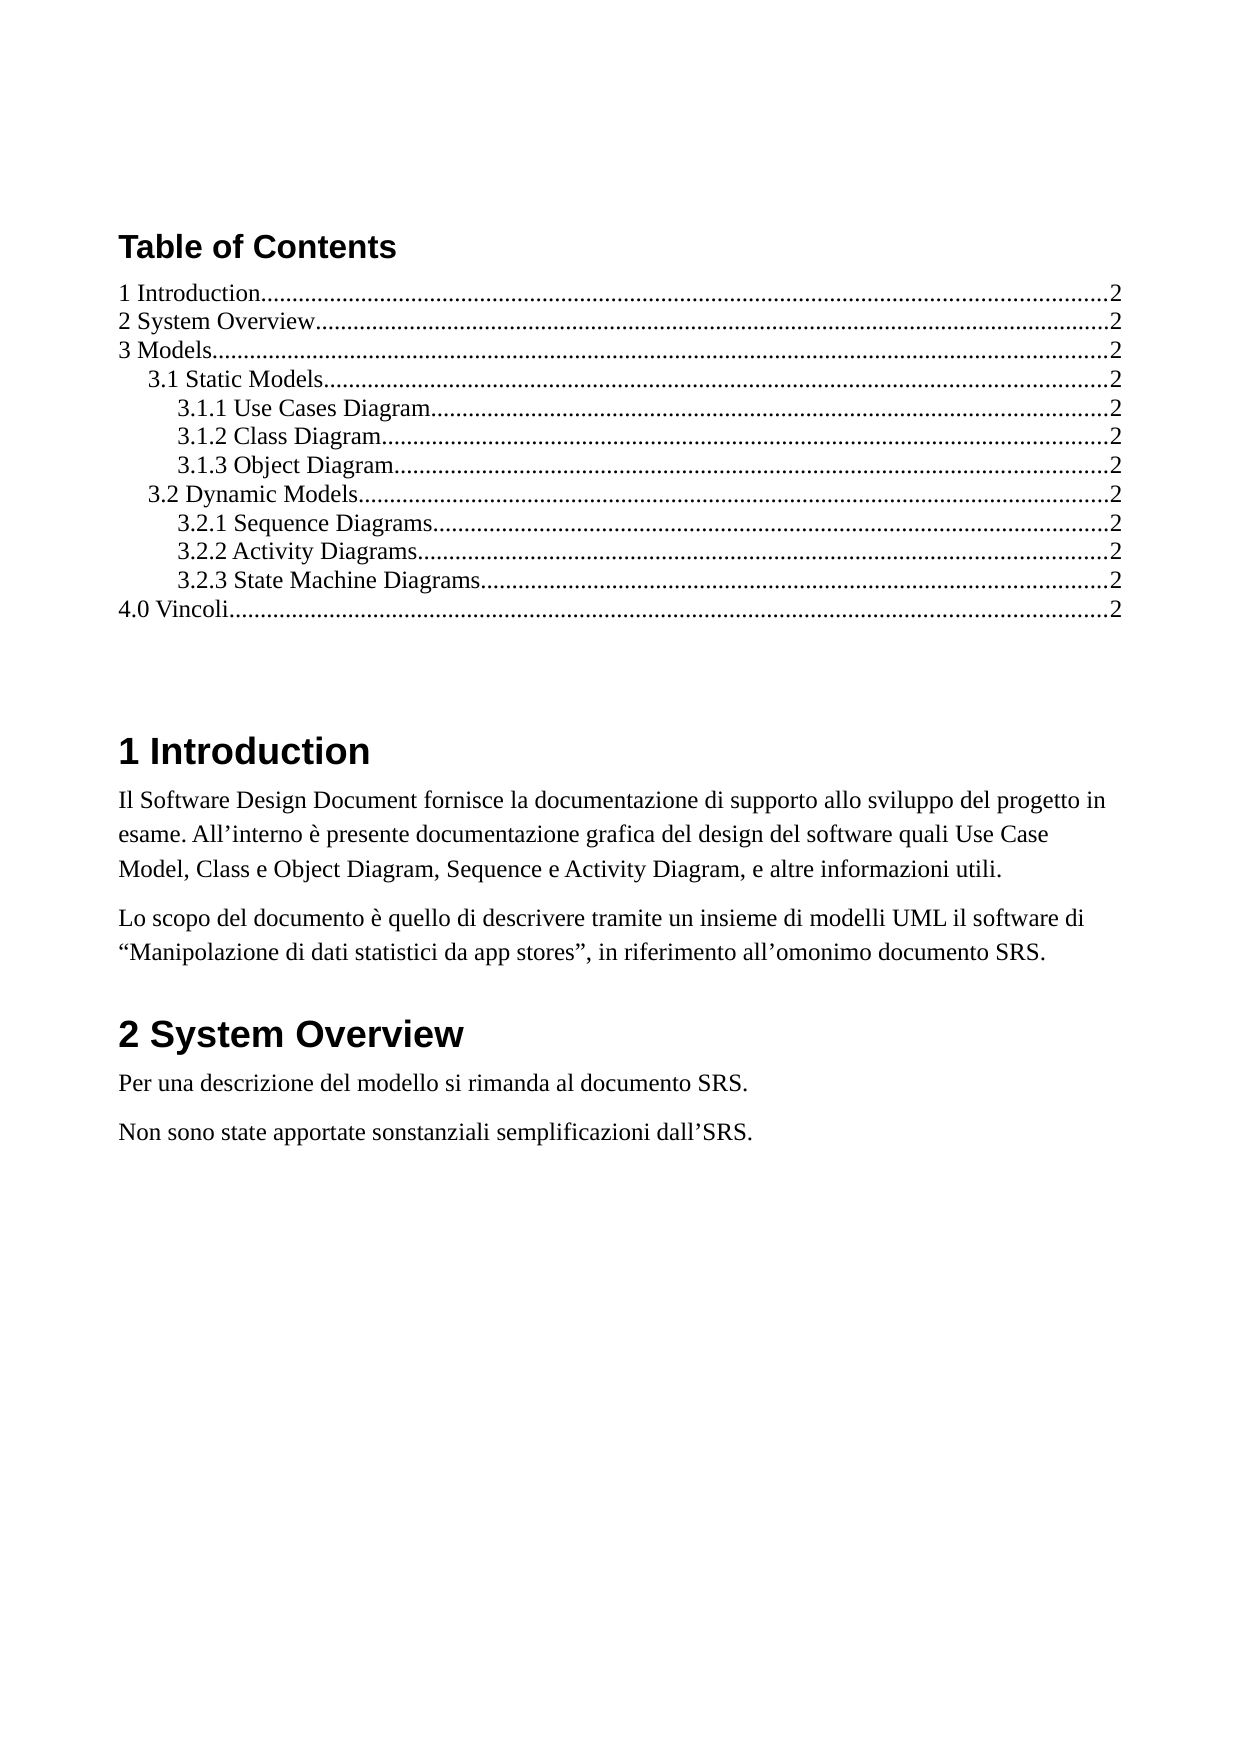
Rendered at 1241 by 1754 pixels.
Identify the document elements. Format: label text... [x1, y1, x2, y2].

text 3.2.3 State Machine Diagrams 2 [177, 565, 1122, 594]
text 3.2.1 Sequence Diagrams 2 [177, 508, 1122, 536]
text 3.1.2 Class Diagram 2 [177, 421, 1122, 450]
text 3.1 Static Models 2 [148, 364, 1122, 393]
text 3.2.2 Activity Diagrams 2 [177, 536, 1122, 565]
text Non sono state apportate sonstanziali semplificazioni dall’SRS. [118, 1117, 1122, 1145]
text 2 System Overview 2 [118, 306, 1122, 335]
text 3.1.1 Use Cases Diagram 2 [177, 393, 1122, 421]
text 3 Models 2 [118, 335, 1122, 364]
subtitle 2 System Overview [118, 1011, 1122, 1055]
text 3.1.3 Object Diagram 2 [177, 450, 1122, 479]
text Il Software Design Document fornisce la documentazione di supporto allo sviluppo del progetto in esame. All’interno è presente documentazione grafica del design del software quali Use Case Model, Class e Object Diagram, Sequence e Activity Diagram, e altre informazioni utili. [118, 785, 1122, 883]
text 4.0 Vincoli 2 [118, 594, 1122, 623]
subtitle Table of Contents [118, 227, 1122, 265]
subtitle 1 Introduction [118, 729, 1122, 772]
text Per una descrizione del modello si rimanda al documento SRS. [118, 1068, 1122, 1096]
text Lo scopo del documento è quello di descrivere tramite un insieme di modelli UML il software di “Manipolazione di dati statistici da app stores”, in riferimento all’omonimo documento SRS. [118, 903, 1122, 966]
text 1 Introduction 2 [118, 278, 1122, 306]
text 3.2 Dynamic Models 2 [148, 479, 1122, 508]
